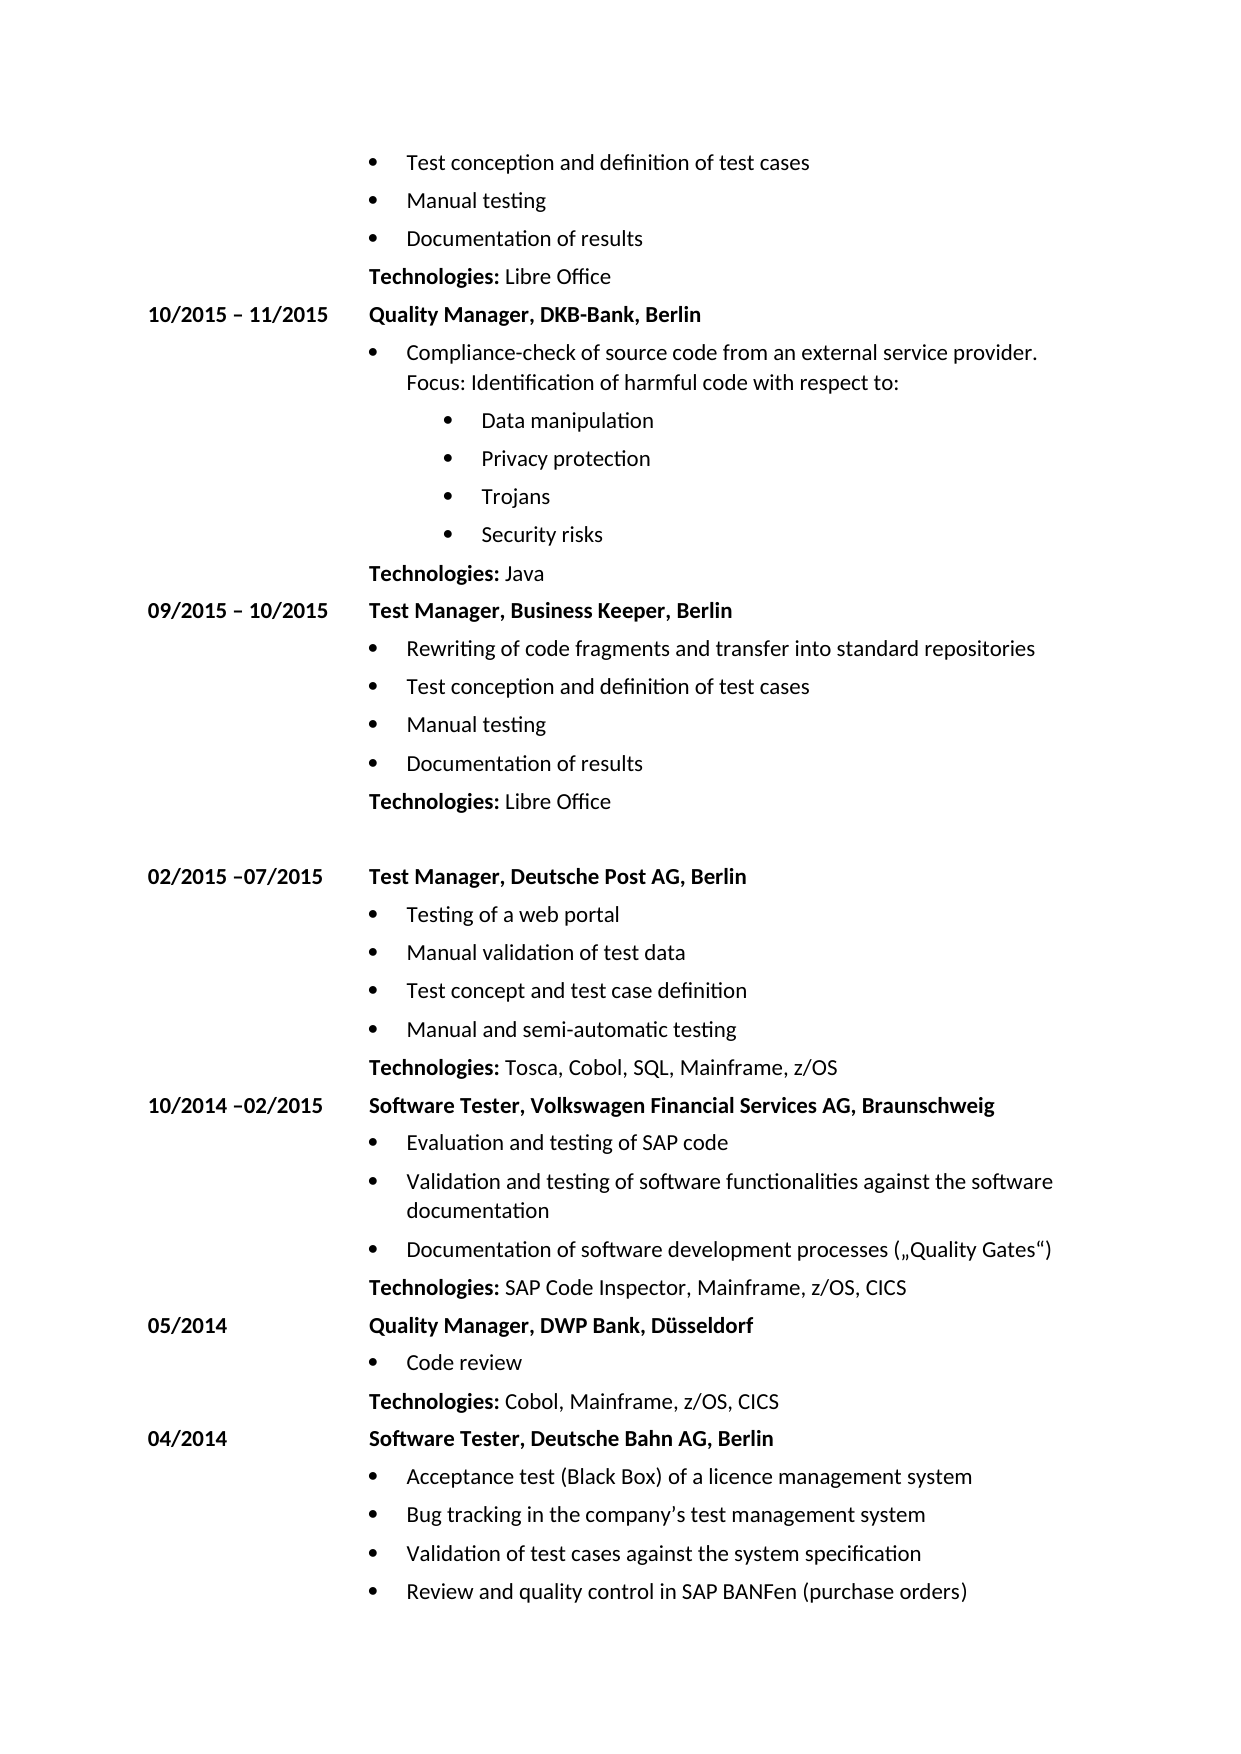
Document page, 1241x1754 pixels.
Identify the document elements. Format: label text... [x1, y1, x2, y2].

list Test concept and test case definition [369, 977, 1093, 1005]
text Technologies: Libre Office [369, 262, 1093, 290]
list Review and quality control in SAP BANFen (purchase orders) [369, 1577, 1093, 1605]
list Test conception and definition of test cases [369, 672, 1093, 700]
text Technologies: Tosca, Cobol, SQL, Mainframe, z/OS [369, 1053, 1093, 1081]
text Technologies: Cobol, Mainframe, z/OS, CICS [369, 1387, 1093, 1415]
list Compliance-check of source code from an external service provider. Focus: Identification of harmful code with respect to: [369, 338, 1093, 396]
text 10/2015 – 11/2015 Quality Manager, DKB-Bank, Berlin [148, 300, 1093, 328]
list Documentation of results [369, 224, 1093, 252]
list Manual and semi-automatic testing [369, 1015, 1093, 1043]
text 04/2014 Software Tester, Deutsche Bahn AG, Berlin [148, 1424, 1093, 1452]
list Documentation of software development processes („Quality Gates“) [369, 1235, 1093, 1263]
list Manual validation of test data [369, 938, 1093, 966]
list Validation of test cases against the system specification [369, 1539, 1093, 1567]
list Code review [369, 1348, 1093, 1377]
list Data manipulation [444, 406, 1093, 434]
text 09/2015 – 10/2015 Test Manager, Business Keeper, Berlin [148, 596, 1093, 624]
text 02/2015 –07/2015 Test Manager, Deutsche Post AG, Berlin [148, 862, 1093, 891]
text 05/2014 Quality Manager, DWP Bank, Düsseldorf [148, 1311, 1093, 1339]
list Acceptance test (Black Box) of a licence management system [369, 1462, 1093, 1490]
list Documentation of results [369, 749, 1093, 777]
text Technologies: Libre Office [369, 787, 1093, 815]
list Validation and testing of software functionalities against the software documentation [369, 1167, 1093, 1225]
text Technologies: Java [369, 559, 1093, 587]
list Privacy protection [444, 444, 1093, 472]
text 10/2014 –02/2015 Software Tester, Volkswagen Financial Services AG, Braunschweig [148, 1091, 1093, 1119]
list Bug tracking in the company’s test management system [369, 1500, 1093, 1528]
list Trojans [444, 482, 1093, 510]
list Evaluation and testing of SAP code [369, 1128, 1093, 1157]
list Rewriting of code fragments and transfer into standard repositories [369, 634, 1093, 662]
text Technologies: SAP Code Inspector, Mainframe, z/OS, CICS [369, 1273, 1093, 1301]
list Manual testing [369, 711, 1093, 739]
list Security risks [444, 521, 1093, 548]
list Test conception and definition of test cases [369, 148, 1093, 176]
list Manual testing [369, 186, 1093, 214]
list Testing of a web portal [369, 900, 1093, 928]
